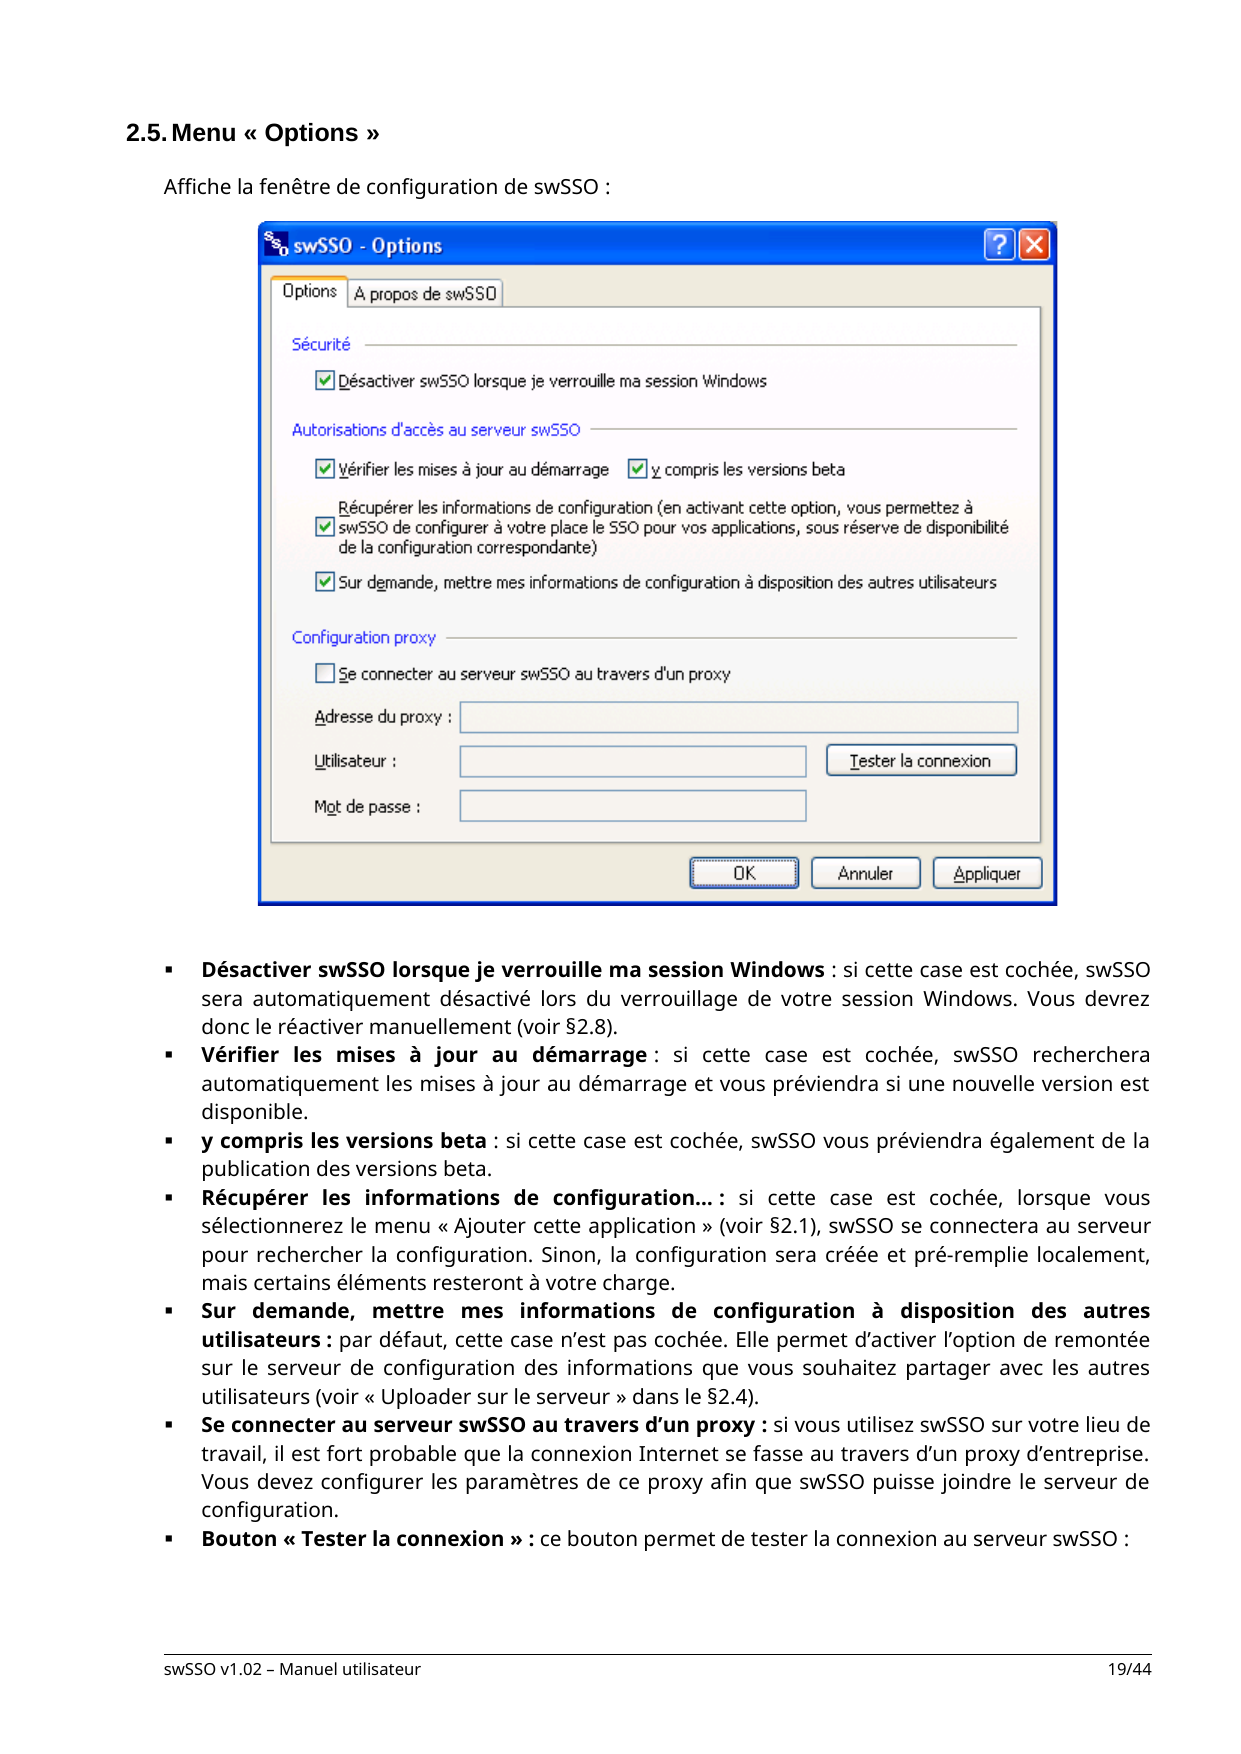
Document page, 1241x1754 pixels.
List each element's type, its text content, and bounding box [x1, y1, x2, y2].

list Se connecter au serveur swSSO au travers d’un proxy : si vous utilisez swSSO sur votre lieu de travail, il est fort probable que la connexion Internet se fasse au travers d’un proxy d’entreprise. Vous devez configurer les paramètres de ce proxy afin que swSSO puisse joindre le serveur de configuration. [164, 1410, 1152, 1524]
subtitle Menu « Options » [126, 118, 1152, 147]
list Désactiver swSSO lorsque je verrouille ma session Windows : si cette case est cochée, swSSO sera automatiquement désactivé lors du verrouillage de votre session Windows. Vous devrez donc le réactiver manuellement (voir §2.8). [164, 955, 1152, 1041]
list Récupérer les informations de configuration… : si cette case est cochée, lorsque vous sélectionnerez le menu « Ajouter cette application » (voir §2.1), swSSO se connectera au serveur pour rechercher la configuration. Sinon, la configuration sera créée et pré-remplie localement, mais certains éléments resteront à votre charge. [164, 1183, 1152, 1297]
list Sur demande, mettre mes informations de configuration à disposition des autres utilisateurs : par défaut, cette case n’est pas cochée. Elle permet d’activer l’option de remontée sur le serveur de configuration des informations que vous souhaitez partager avec les autres utilisateurs (voir « Uploader sur le serveur » dans le §2.4). [164, 1297, 1152, 1410]
list Vérifier les mises à jour au démarrage : si cette case est cochée, swSSO recherchera automatiquement les mises à jour au démarrage et vous préviendra si une nouvelle version est disponible. [164, 1041, 1152, 1126]
list y compris les versions beta : si cette case est cochée, swSSO vous préviendra également de la publication des versions beta. [164, 1126, 1152, 1183]
text Affiche la fenêtre de configuration de swSSO : [164, 172, 1152, 200]
picture [257, 221, 1058, 906]
list Bouton « Tester la connexion » : ce bouton permet de tester la connexion au serveur swSSO : [164, 1524, 1152, 1552]
